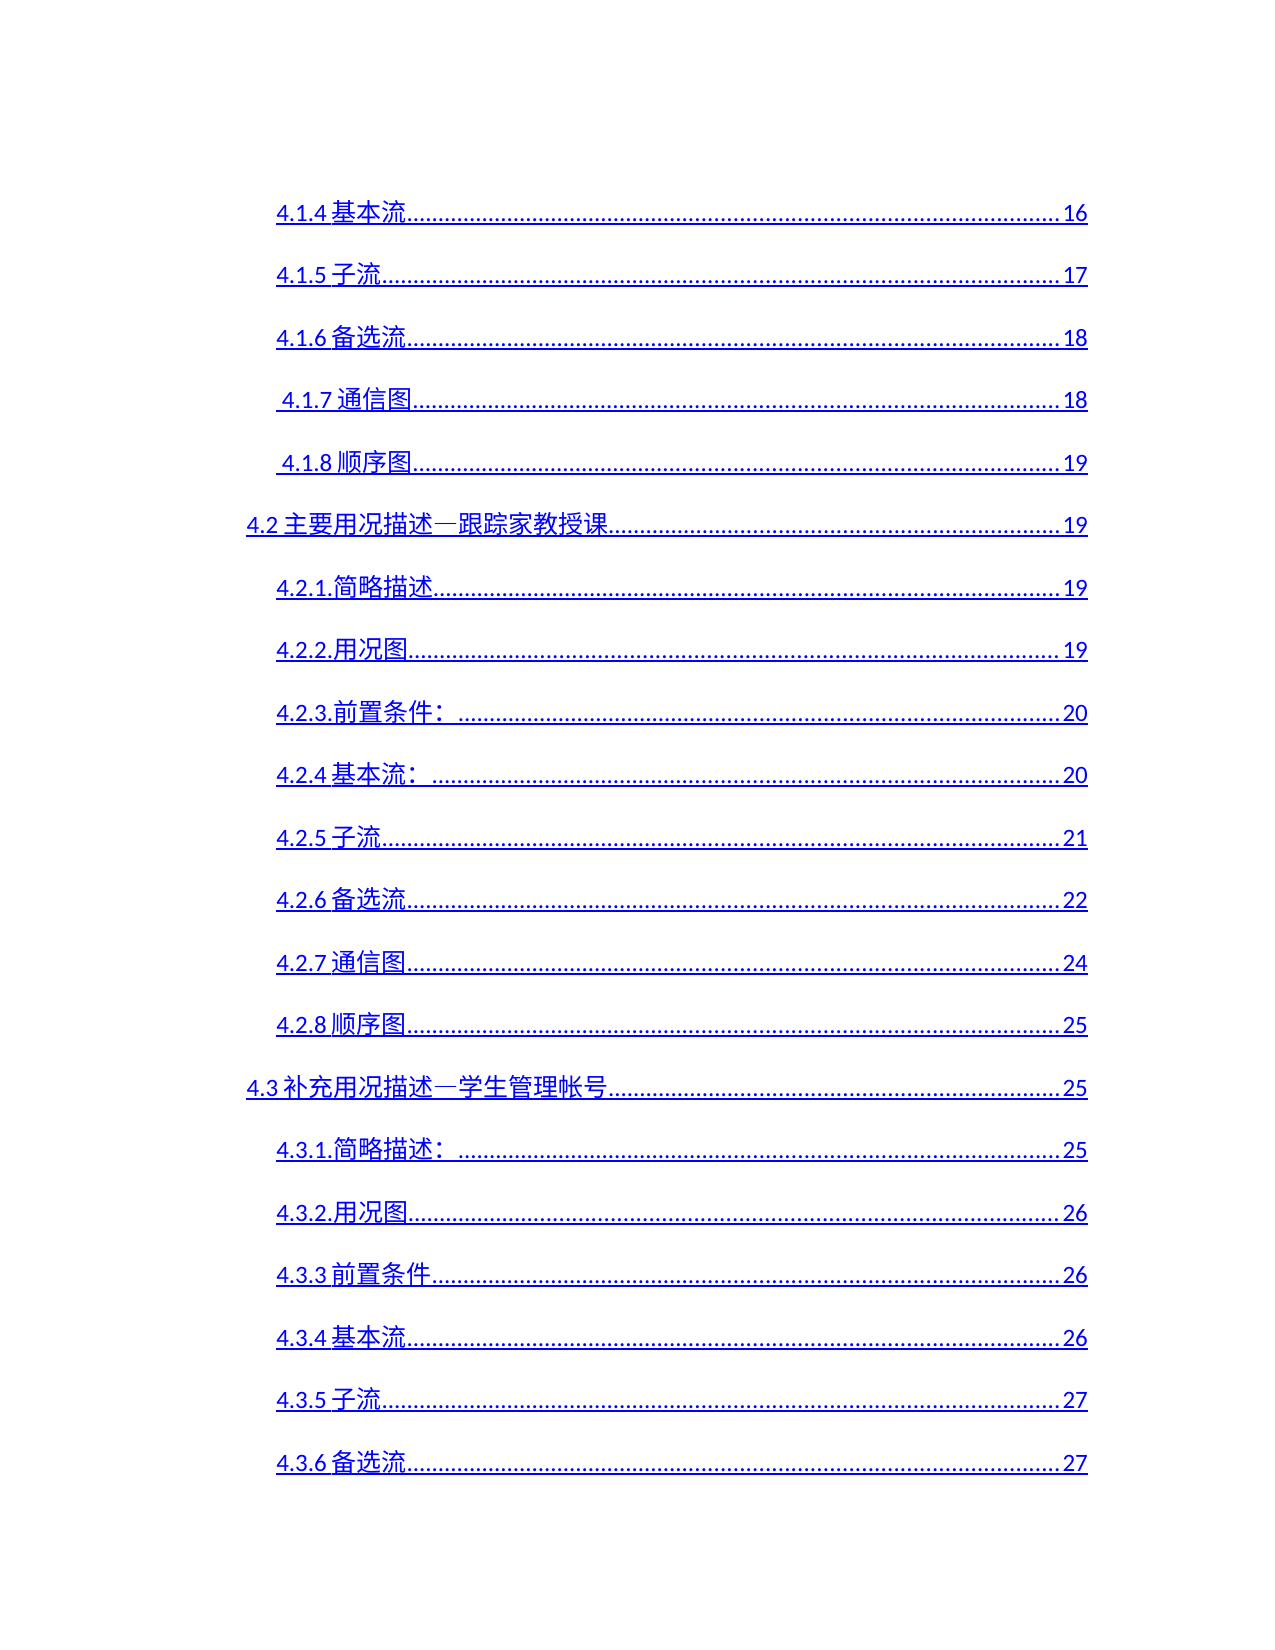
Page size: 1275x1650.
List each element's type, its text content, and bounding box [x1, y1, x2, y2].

text [276, 412, 1087, 419]
text 4.2.6备选流 22 [276, 856, 1087, 910]
text [276, 662, 1087, 669]
text [276, 1225, 1087, 1231]
text [276, 1162, 1087, 1169]
text [276, 350, 1087, 356]
text 4.2.3.前置条件： 20 [276, 669, 1087, 723]
text 4.1.6备选流 18 [276, 294, 1087, 348]
text 4.1.8顺序图 19 [276, 419, 1087, 473]
text [276, 1412, 1087, 1419]
text [276, 850, 1087, 856]
text [246, 537, 1087, 544]
text 4.2.8顺序图 25 [276, 981, 1087, 1035]
text [276, 600, 1087, 606]
text 4.1.7通信图 18 [276, 356, 1087, 410]
text 4.3.4基本流 26 [276, 1294, 1087, 1348]
text 4.2.7通信图 24 [276, 919, 1087, 973]
text [276, 1287, 1087, 1294]
text 4.3.5子流 27 [276, 1356, 1087, 1410]
text [276, 287, 1087, 294]
text 4.1.5子流 17 [276, 231, 1087, 285]
text 4.1.4基本流 16 [276, 169, 1087, 223]
text [276, 1475, 1087, 1481]
text 4.3.6备选流 27 [276, 1419, 1087, 1473]
text 4.3.2.用况图 26 [276, 1169, 1087, 1223]
text [276, 1037, 1087, 1044]
text 4.2.5子流 21 [276, 794, 1087, 848]
text [276, 1350, 1087, 1356]
text 4.2.1.简略描述 19 [276, 544, 1087, 598]
text 4.2主要用况描述—跟踪家教授课 19 [246, 481, 1087, 535]
text 4.2.2.用况图 19 [276, 606, 1087, 660]
text [276, 912, 1087, 919]
text [276, 475, 1087, 481]
text 4.3.3前置条件 26 [276, 1231, 1087, 1285]
text [246, 1100, 1087, 1106]
text [276, 975, 1087, 981]
text 4.3.1.简略描述： 25 [276, 1106, 1087, 1160]
text [276, 787, 1087, 794]
text 4.2.4基本流： 20 [276, 731, 1087, 785]
text [276, 225, 1087, 231]
text [276, 725, 1087, 731]
text 4.3补充用况描述—学生管理帐号 25 [246, 1044, 1087, 1098]
